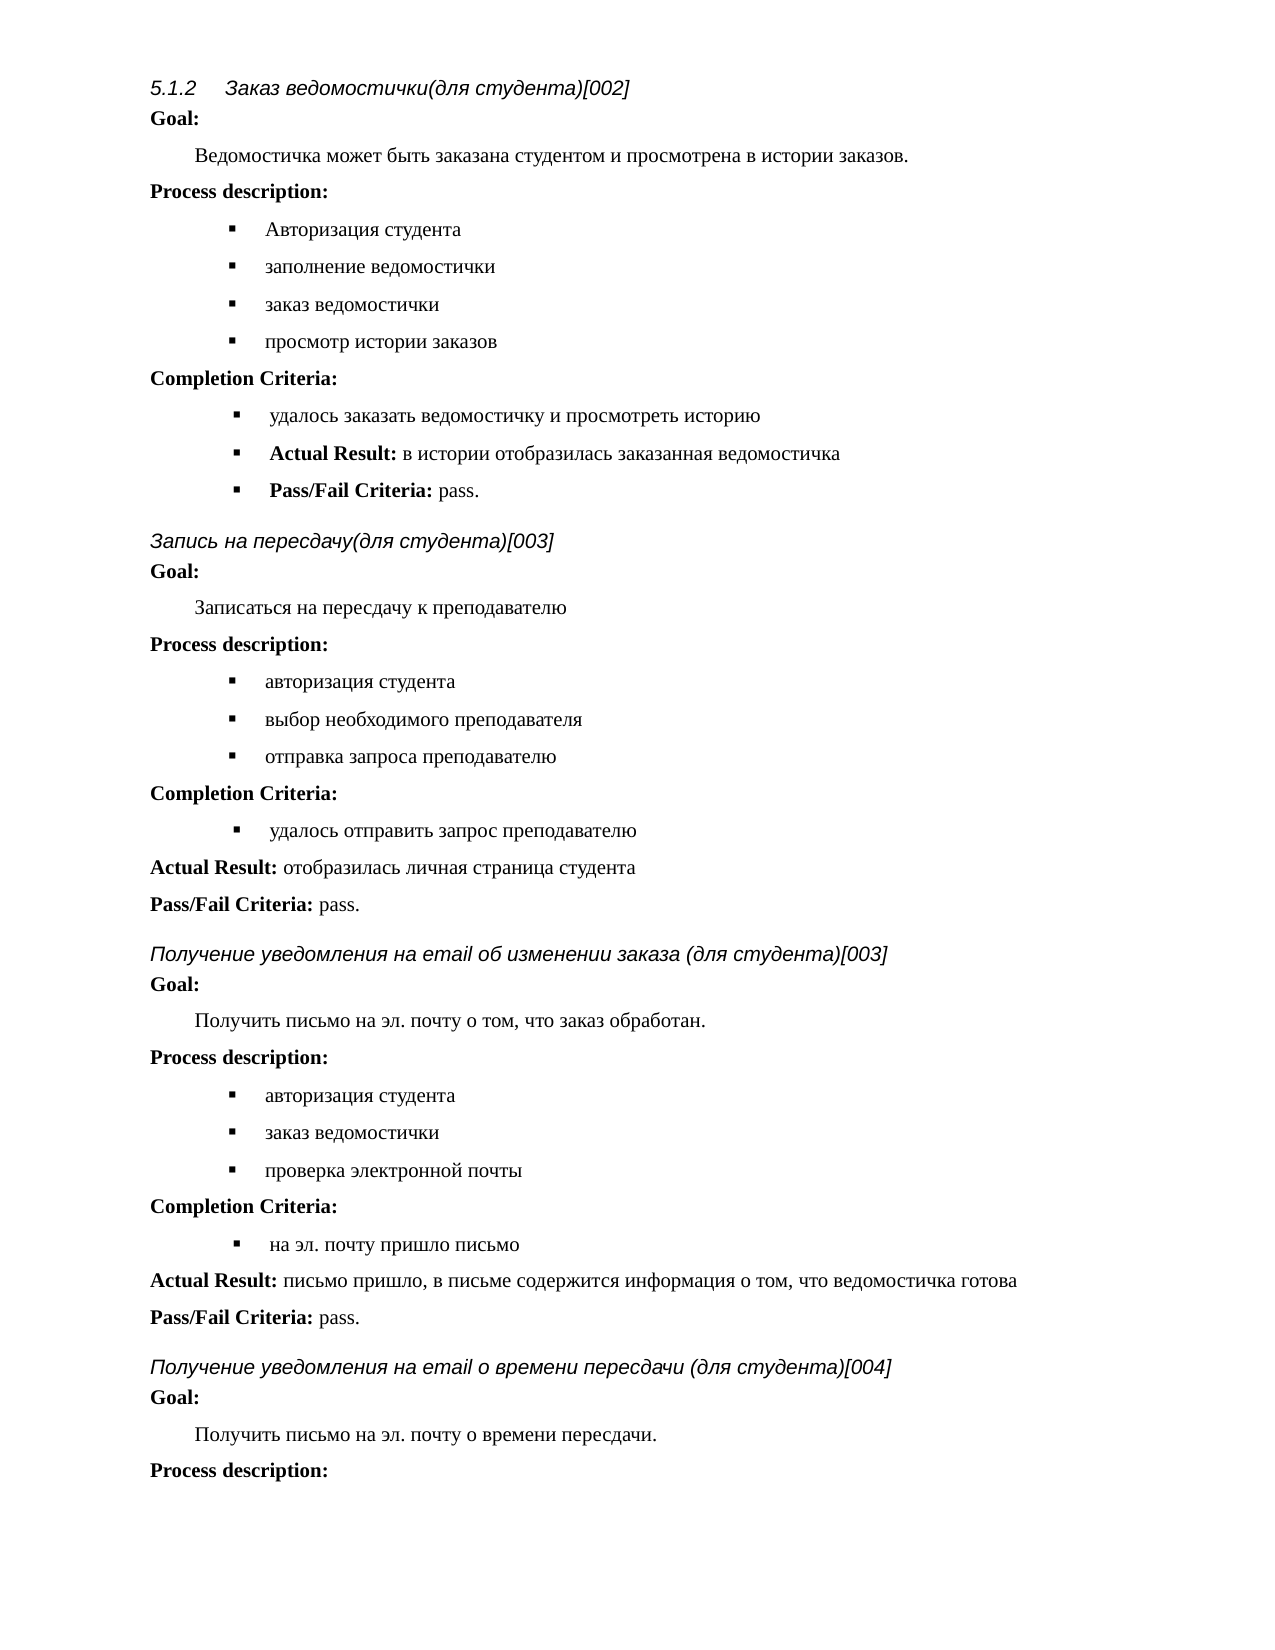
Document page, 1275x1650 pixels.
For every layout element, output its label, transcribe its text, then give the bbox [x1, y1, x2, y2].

list Actual Result: в истории отобразилась заказанная ведомостичка [232, 440, 1125, 465]
text Completion Criteria: [150, 366, 1125, 390]
subtitle Заказ ведомостички(для студента)[002] [150, 75, 1125, 100]
list выбор необходимого преподавателя [227, 706, 1125, 731]
subtitle Получение уведомления на email о времени пересдачи (для студента)[004] [150, 1354, 1125, 1379]
list проверка электронной почты [227, 1157, 1125, 1182]
list заполнение ведомостички [227, 253, 1125, 278]
list удалось отправить запрос преподавателю [232, 817, 1125, 842]
text Pass/Fail Criteria: pass. [150, 1305, 1125, 1329]
list Pass/Fail Criteria: pass. [232, 477, 1125, 502]
list просмотр истории заказов [227, 328, 1125, 353]
text Process description: [150, 1458, 1125, 1482]
list Авторизация студента [227, 216, 1125, 241]
text Completion Criteria: [150, 1194, 1125, 1218]
list заказ ведомостички [227, 1119, 1125, 1144]
subtitle Запись на пересдачу(для студента)[003] [150, 527, 1125, 552]
list удалось заказать ведомостичку и просмотреть историю [232, 402, 1125, 427]
text Actual Result: отобразилась личная страница студента [150, 855, 1125, 879]
list отправка запроса преподавателю [227, 743, 1125, 768]
text Completion Criteria: [150, 781, 1125, 805]
subtitle Получение уведомления на email об изменении заказа (для студента)[003] [150, 941, 1125, 966]
list на эл. почту пришло письмо [232, 1231, 1125, 1256]
list авторизация студента [227, 1082, 1125, 1107]
text Получить письмо на эл. почту о времени пересдачи. [194, 1422, 1125, 1446]
text Goal: [150, 1385, 1125, 1409]
text Goal: [150, 106, 1125, 130]
text Process description: [150, 1045, 1125, 1069]
text Pass/Fail Criteria: pass. [150, 892, 1125, 916]
text Actual Result: письмо пришло, в письме содержится информация о том, что ведомостичка готова [150, 1268, 1125, 1292]
text Process description: [150, 179, 1125, 203]
text Записаться на пересдачу к преподавателю [194, 595, 1125, 619]
list авторизация студента [227, 668, 1125, 693]
text Goal: [150, 559, 1125, 583]
list заказ ведомостички [227, 291, 1125, 316]
text Ведомостичка может быть заказана студентом и просмотрена в истории заказов. [194, 143, 1125, 167]
text Process description: [150, 632, 1125, 656]
text Goal: [150, 972, 1125, 996]
text Получить письмо на эл. почту о том, что заказ обработан. [194, 1008, 1125, 1032]
